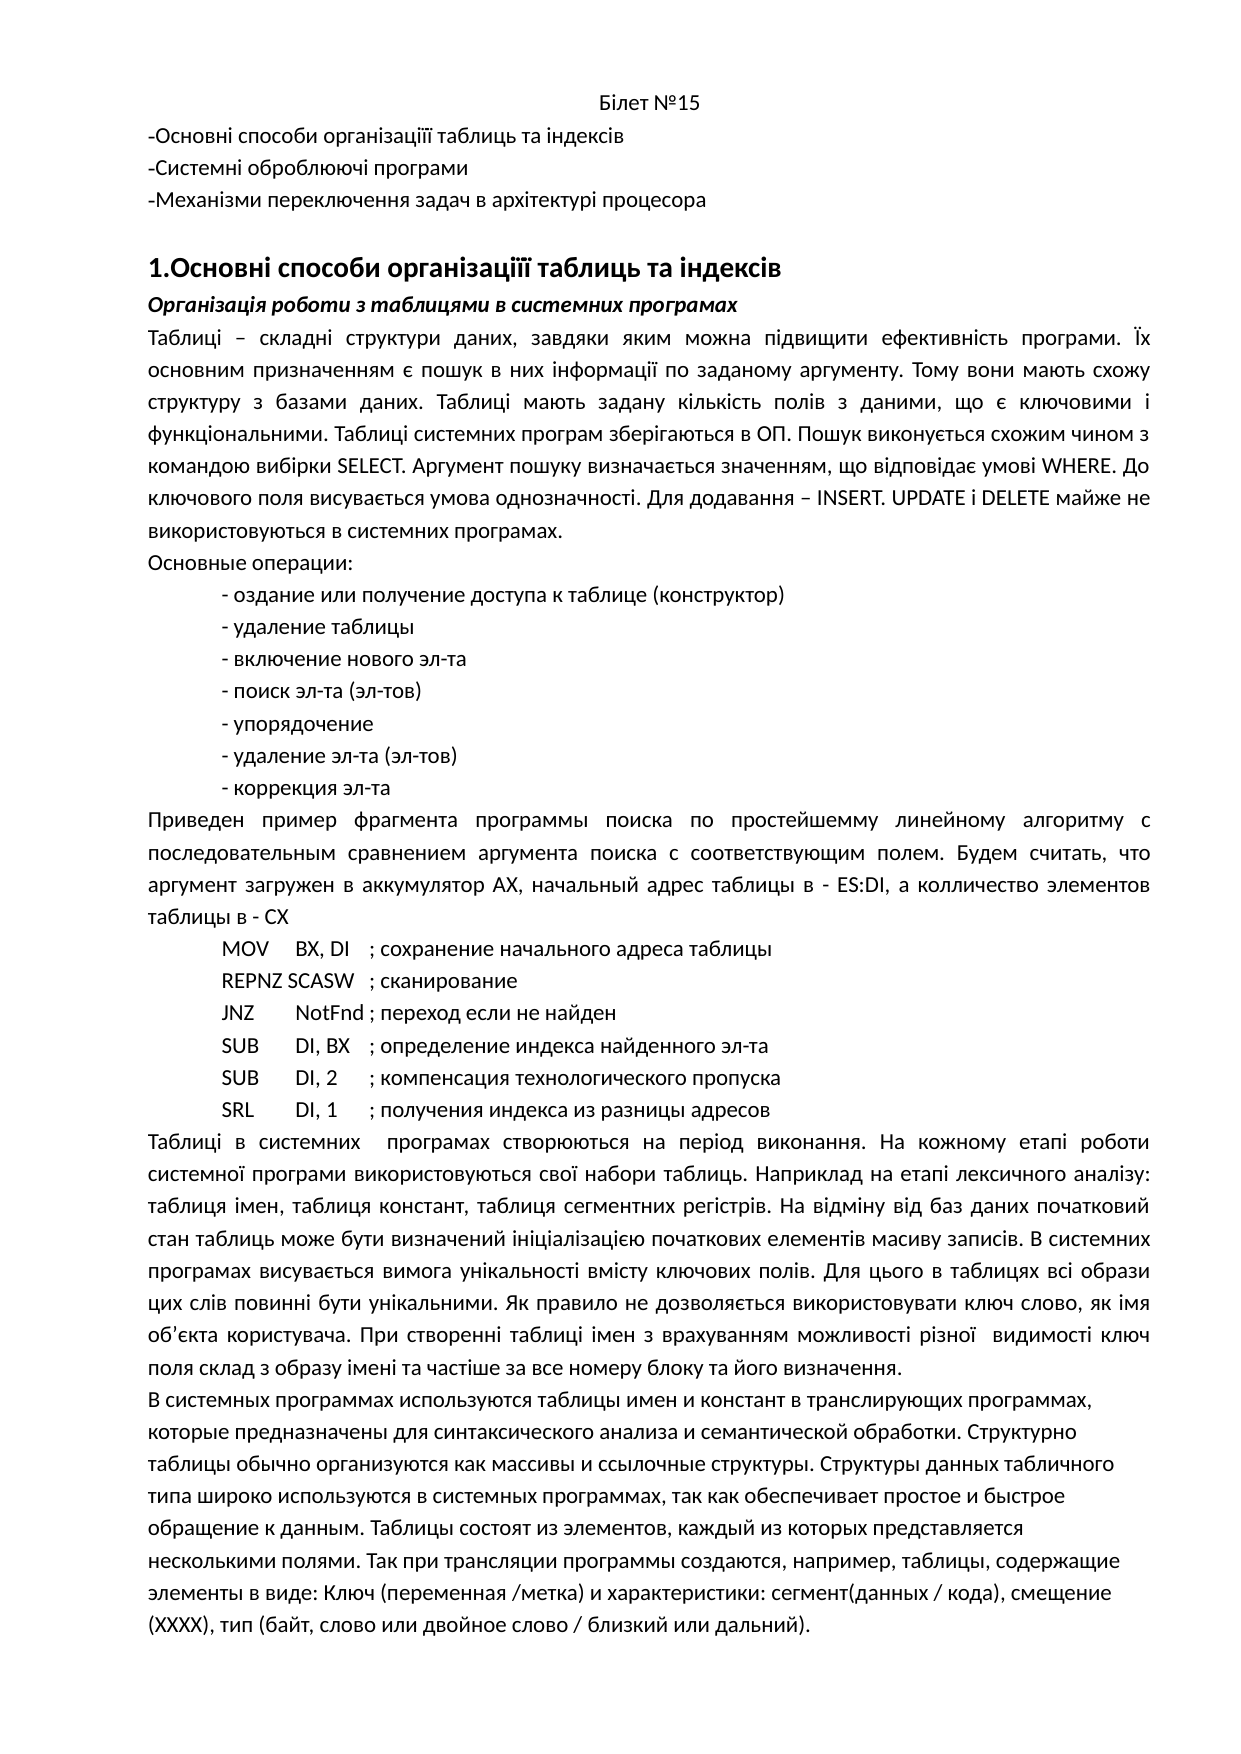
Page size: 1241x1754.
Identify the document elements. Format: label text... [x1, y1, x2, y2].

text SUB DI, 2 ; компенсация технологического пропуска [148, 1063, 1152, 1091]
list Основні способи організаціїї таблиць та індексів [148, 249, 1152, 285]
text Приведен пример фрагмента программы поиска по простейшемму линейному алгоритму с последовательным сравнением аргумента поиска с соответствующим полем. Будем считать, что аргумент загружен в аккумулятор AX, начальный адрес таблицы в - ES:DI, а колличество элементов таблицы в - CX [148, 805, 1152, 930]
text - коррекция эл-та [148, 773, 1152, 801]
text В системных программах используются таблицы имен и констант в транслирующих программах, которые предназначены для синтаксического анализа и семантической обработки. Структурно таблицы обычно организуются как массивы и ссылочные структуры. Структуры данных табличного типа широко используются в системных программах, так как обеспечивает простое и быстрое обращение к данным. Таблицы состоят из элементов, каждый из которых представляется несколькими полями. Так при трансляции программы создаются, например, таблицы, содержащие элементы в виде: Ключ (переменная /метка) и характеристики: сегмент(данных / кода), смещение (ХХХХ), тип (байт, слово или двойное слово / близкий или дальний). [148, 1385, 1152, 1638]
text SUB DI, BX ; определение индекса найденного эл-та [148, 1031, 1152, 1059]
text JNZ NotFnd ; переход если не найден [148, 998, 1152, 1027]
text - оздание или получение доступа к таблице (конструктор) [148, 580, 1152, 608]
text SRL DI, 1 ; получения индекса из разницы адресов [148, 1095, 1152, 1123]
text Таблиці – складні структури даних, завдяки яким можна підвищити ефективність програми. Їх основним призначенням є пошук в них інформації по заданому аргументу. Тому вони мають схожу структуру з базами даних. Таблиці мають задану кількість полів з даними, що є ключовими і функціональними. Таблиці системних програм зберігаються в ОП. Пошук виконується схожим чином з командою вибірки SELECT. Аргумент пошуку визначається значенням, що відповідає умові WHERE. До ключового поля висувається умова однозначності. Для додавання – INSERT. UPDATE і DELETE майже не використовуються в системних програмах. [148, 323, 1152, 544]
text Основные операции: [148, 548, 1152, 576]
text - включение нового эл-та [148, 644, 1152, 672]
text REPNZ SCASW ; сканирование [148, 966, 1152, 994]
text - поиск эл-та (эл-тов) [148, 677, 1152, 705]
text Таблиці в системних програмах створюються на період виконання. На кожному етапі роботи системної програми використовуються свої набори таблиць. Наприклад на етапі лексичного аналізу: таблиця імен, таблиця констант, таблиця сегментних регістрів. На відміну від баз даних початковий стан таблиць може бути визначений ініціалізацією початкових елементів масиву записів. В системних програмах висувається вимога унікальності вмісту ключових полів. Для цього в таблицях всі образи цих слів повинні бути унікальними. Як правило не дозволяється використовувати ключ слово, як імя об’єкта користувача. При створенні таблиці імен з врахуванням можливості різної видимості ключ поля склад з образу імені та частіше за все номеру блоку та його визначення. [148, 1127, 1152, 1381]
text Білет №15 [148, 88, 1152, 117]
text Організація роботи з таблицями в системних програмах [148, 290, 1152, 318]
list Основні способи організаціїї таблиць та індексів [148, 121, 1152, 149]
text MOV BX, DI ; сохранение начального адреса таблицы [148, 934, 1152, 962]
text - упорядочение [148, 709, 1152, 737]
list Механізми переключення задач в архітектурі процесора [148, 185, 1152, 213]
text - удаление таблицы [148, 612, 1152, 640]
text - удаление эл-та (эл-тов) [148, 741, 1152, 769]
list Системні оброблюючі програми [148, 153, 1152, 181]
